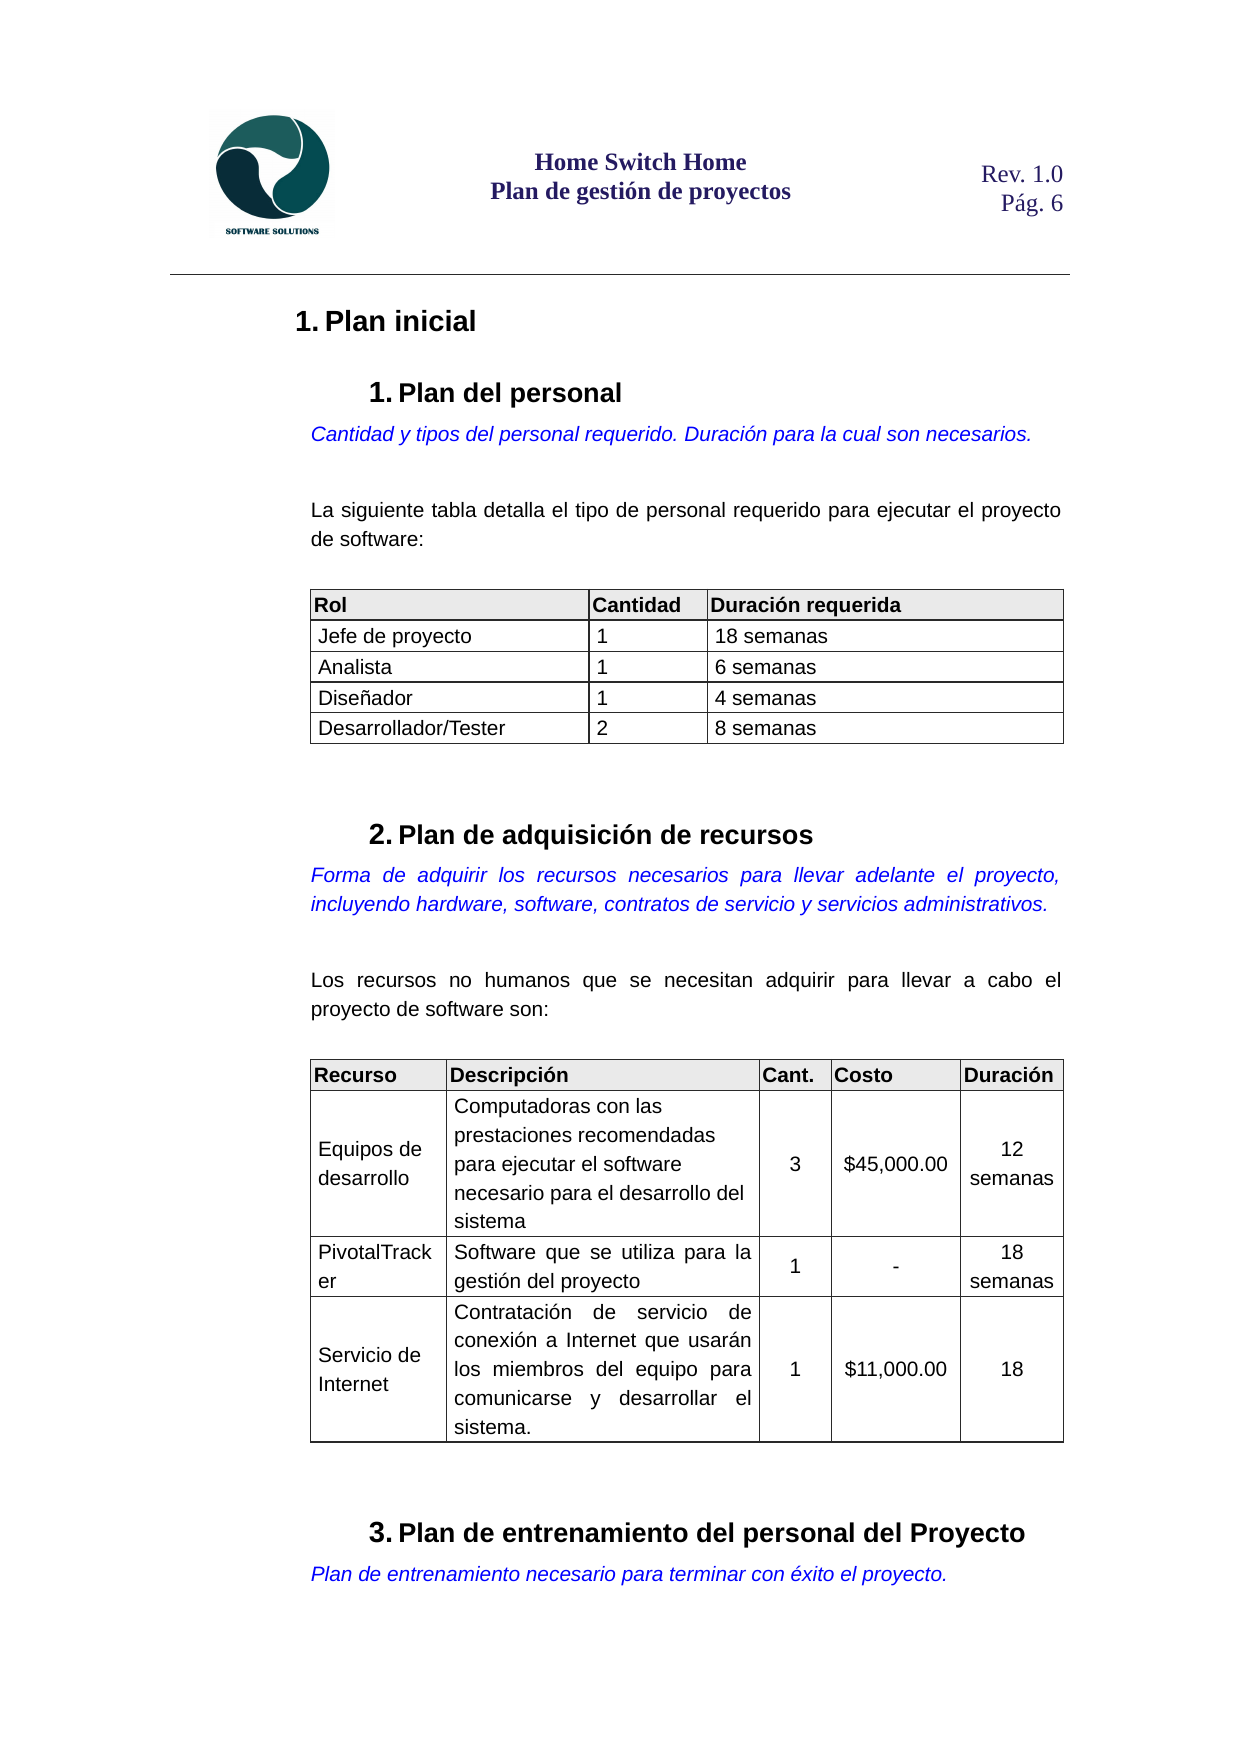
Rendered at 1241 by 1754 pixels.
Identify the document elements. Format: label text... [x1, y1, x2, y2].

table_cell 3 [760, 1091, 831, 1236]
table_cell $11.000,00 [832, 1297, 960, 1441]
table_cell 18 semanas [961, 1297, 1063, 1441]
table_cell Jefe de proyecto [311, 621, 588, 651]
table_cell Equipos de desarrollo [311, 1091, 446, 1236]
table_cell 1 [590, 652, 707, 681]
table_cell Desarrollador/Tester [311, 713, 588, 743]
table_cell 2 [590, 713, 707, 743]
text La siguiente tabla detalla el tipo de personal requerido para ejecutar el proyecto de software: [311, 498, 1063, 551]
table_cell Software que se utiliza para la gestión del proyecto [447, 1237, 759, 1296]
table_cell PivotalTracker [311, 1237, 446, 1296]
table_cell 12 semanas [961, 1091, 1063, 1236]
table_header Costo [832, 1060, 960, 1090]
table_cell 18 semanas [961, 1237, 1063, 1296]
table_cell 18 semanas [708, 621, 1063, 651]
table_header Duración requerida [708, 590, 1063, 619]
table_header Recurso [311, 1060, 446, 1090]
table_cell 4 semanas [708, 683, 1063, 712]
list Plan del personal [369, 375, 1063, 409]
table_cell Computadoras con las prestaciones recomendadas para ejecutar el software necesario para el desarrollo del sistema [447, 1091, 759, 1236]
table_header Cantidad [590, 590, 707, 619]
table_cell 8 semanas [708, 713, 1063, 743]
text Plan de entrenamiento necesario para terminar con éxito el proyecto. [311, 1562, 1063, 1586]
table_header Rol [311, 590, 588, 619]
table_cell Analista [311, 652, 588, 681]
table_cell 1 [590, 683, 707, 712]
table_cell - [832, 1237, 960, 1296]
text Forma de adquirir los recursos necesarios para llevar adelante el proyecto, incluyendo hardware, software, contratos de servicio y servicios administrativos. [311, 863, 1063, 916]
table_cell Servicio de Internet [311, 1297, 446, 1441]
text Los recursos no humanos que se necesitan adquirir para llevar a cabo el proyecto de software son: [311, 968, 1063, 1021]
table_cell 1 [760, 1297, 831, 1441]
table_header Cant. [760, 1060, 831, 1090]
table_header Duración [961, 1060, 1063, 1090]
table_cell 6 semanas [708, 652, 1063, 681]
table_header Descripción [447, 1060, 759, 1090]
text Cantidad y tipos del personal requerido. Duración para la cual son necesarios. [311, 422, 1063, 446]
picture [209, 109, 335, 238]
table_cell 1 [760, 1237, 831, 1296]
list Plan de adquisición de recursos [369, 817, 1063, 850]
list Plan de entrenamiento del personal del Proyecto [369, 1515, 1063, 1549]
list Plan inicial [295, 304, 1063, 337]
table_cell Diseñador [311, 683, 588, 712]
table_cell 1 [590, 621, 707, 651]
table_cell Contratación de servicio de conexión a Internet que usarán los miembros del equipo para comunicarse y desarrollar el sistema. [447, 1297, 759, 1441]
table_cell $45.000,00 [832, 1091, 960, 1236]
